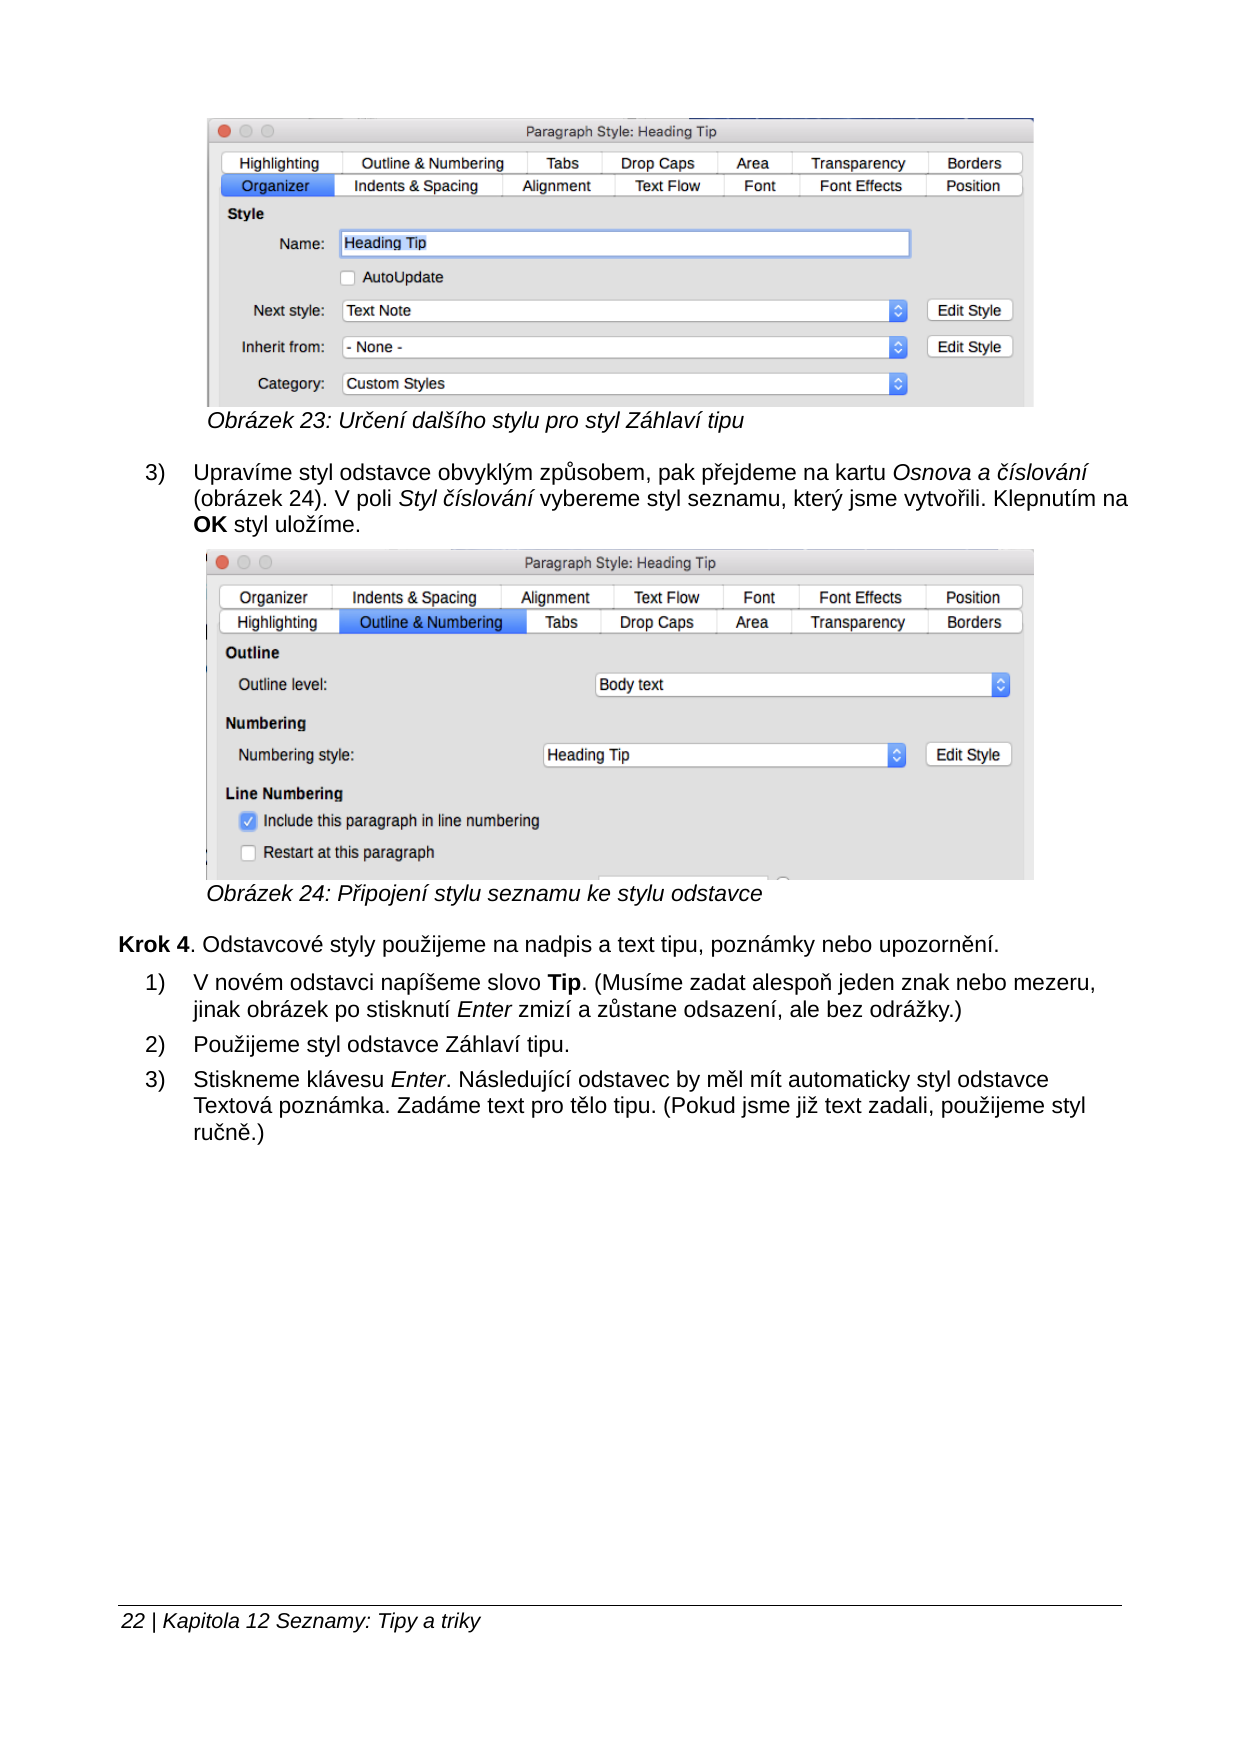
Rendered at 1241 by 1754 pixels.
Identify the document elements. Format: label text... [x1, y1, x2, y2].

list Upravíme styl odstavce obvyklým způsobem, pak přejdeme na kartu Osnova a číslování (obrázek 24). V poli Styl číslování vybereme styl seznamu, který jsme vytvořili. Klepnutím na OK styl uložíme. [165, 458, 1134, 538]
text Obrázek 23: Určení dalšího stylu pro styl Záhlaví tipu [207, 407, 1033, 433]
list V novém odstavci napíšeme slovo Tip. (Musíme zadat alespoň jeden znak nebo mezeru, jinak obrázek po stisknutí Enter zmizí a zůstane odsazení, ale bez odrážky.) [165, 969, 1122, 1022]
list Použijeme styl odstavce Záhlaví tipu. [165, 1031, 1122, 1057]
picture [206, 549, 1034, 880]
list Stiskneme klávesu Enter. Následující odstavec by měl mít automaticky styl odstavce Textová poznámka. Zadáme text pro tělo tipu. (Pokud jsme již text zadali, použijeme styl ručně.) [165, 1066, 1122, 1145]
text Obrázek 24: Připojení stylu seznamu ke stylu odstavce [206, 880, 1034, 906]
picture [206, 118, 1034, 407]
text Krok 4. Odstavcové styly použijeme na nadpis a text tipu, poznámky nebo upozornění. [118, 931, 1122, 957]
